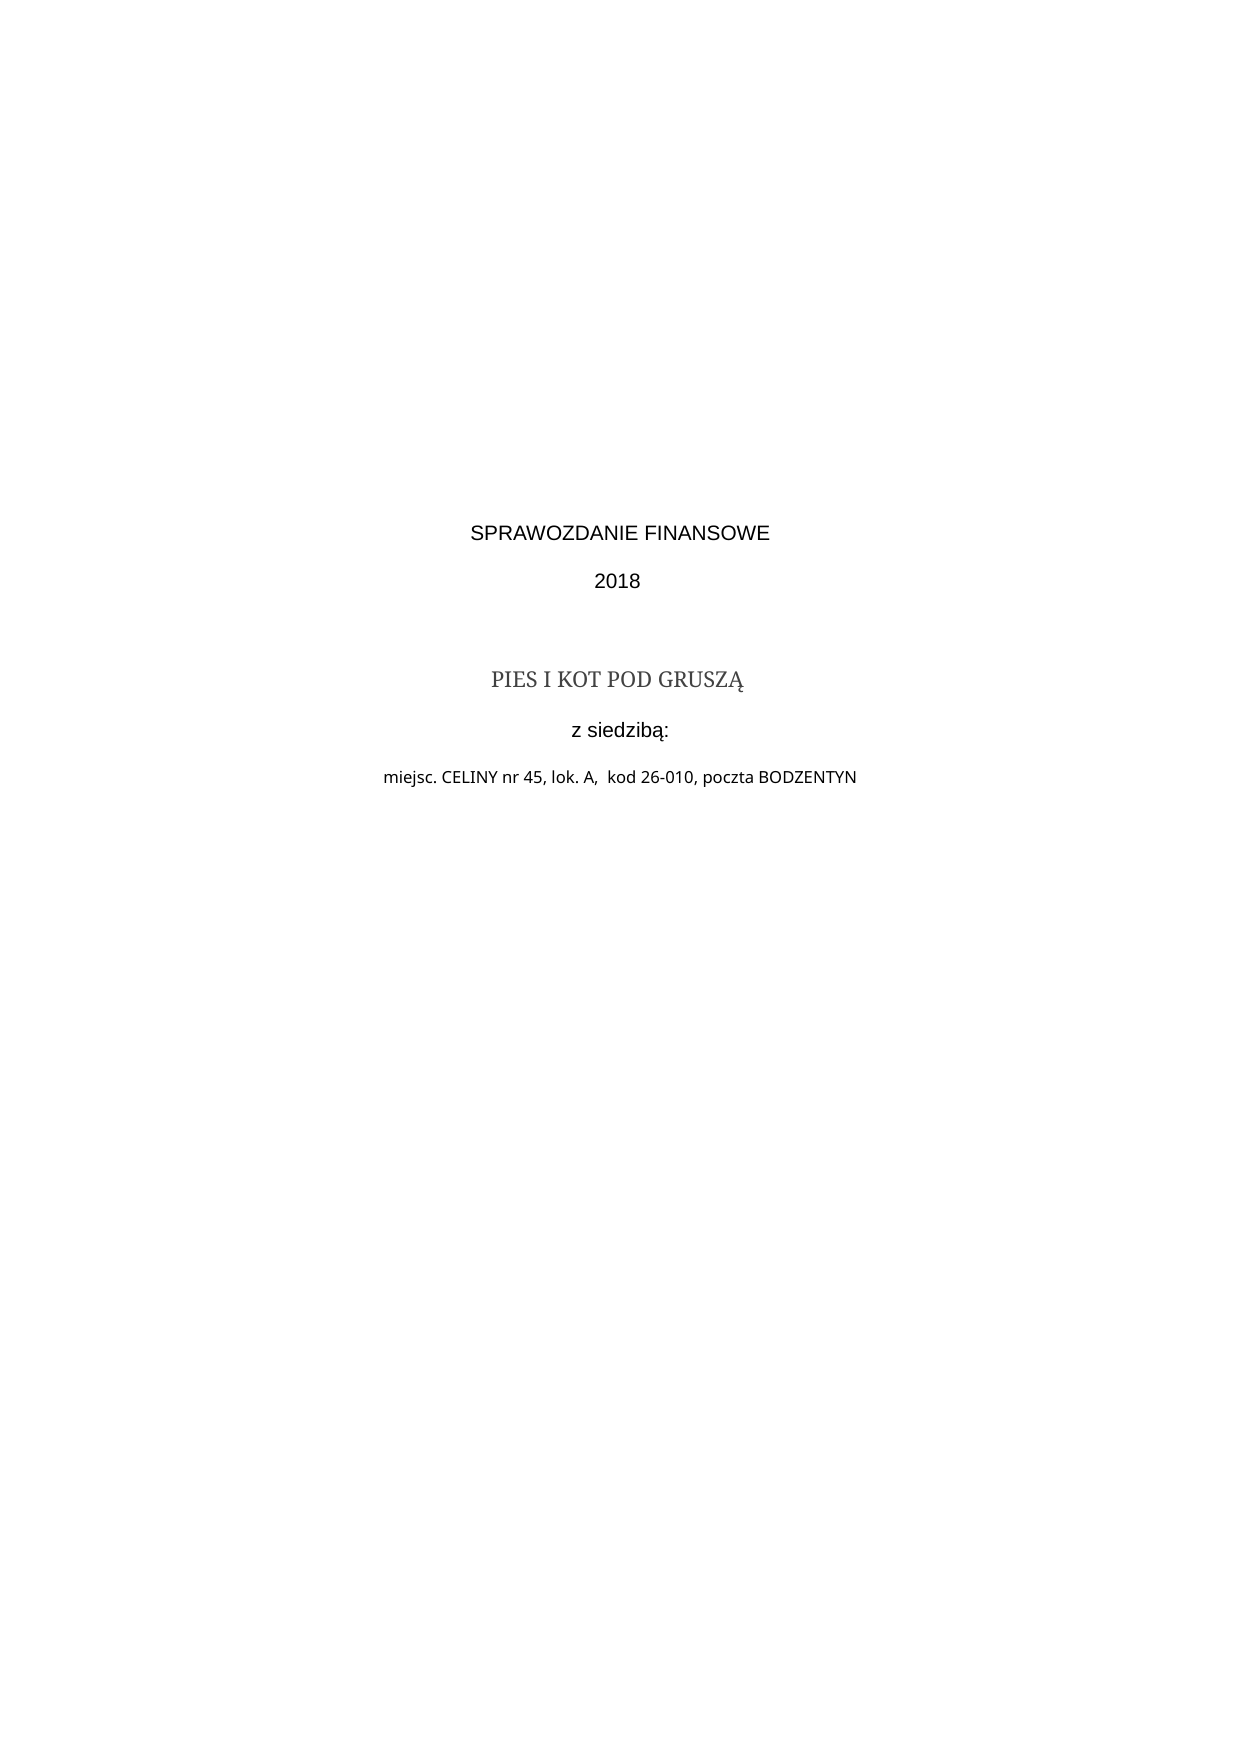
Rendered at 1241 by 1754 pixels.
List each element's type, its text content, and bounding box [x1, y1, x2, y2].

text miejsc. CELINY nr 45, lok. A, kod 26-010, poczta BODZENTYN [118, 766, 1122, 789]
text PIES I KOT POD GRUSZĄ [118, 664, 1122, 694]
text z siedzibą: [118, 718, 1122, 742]
text SPRAWOZDANIE FINANSOWE [118, 521, 1122, 544]
text 2018 [118, 568, 1122, 592]
